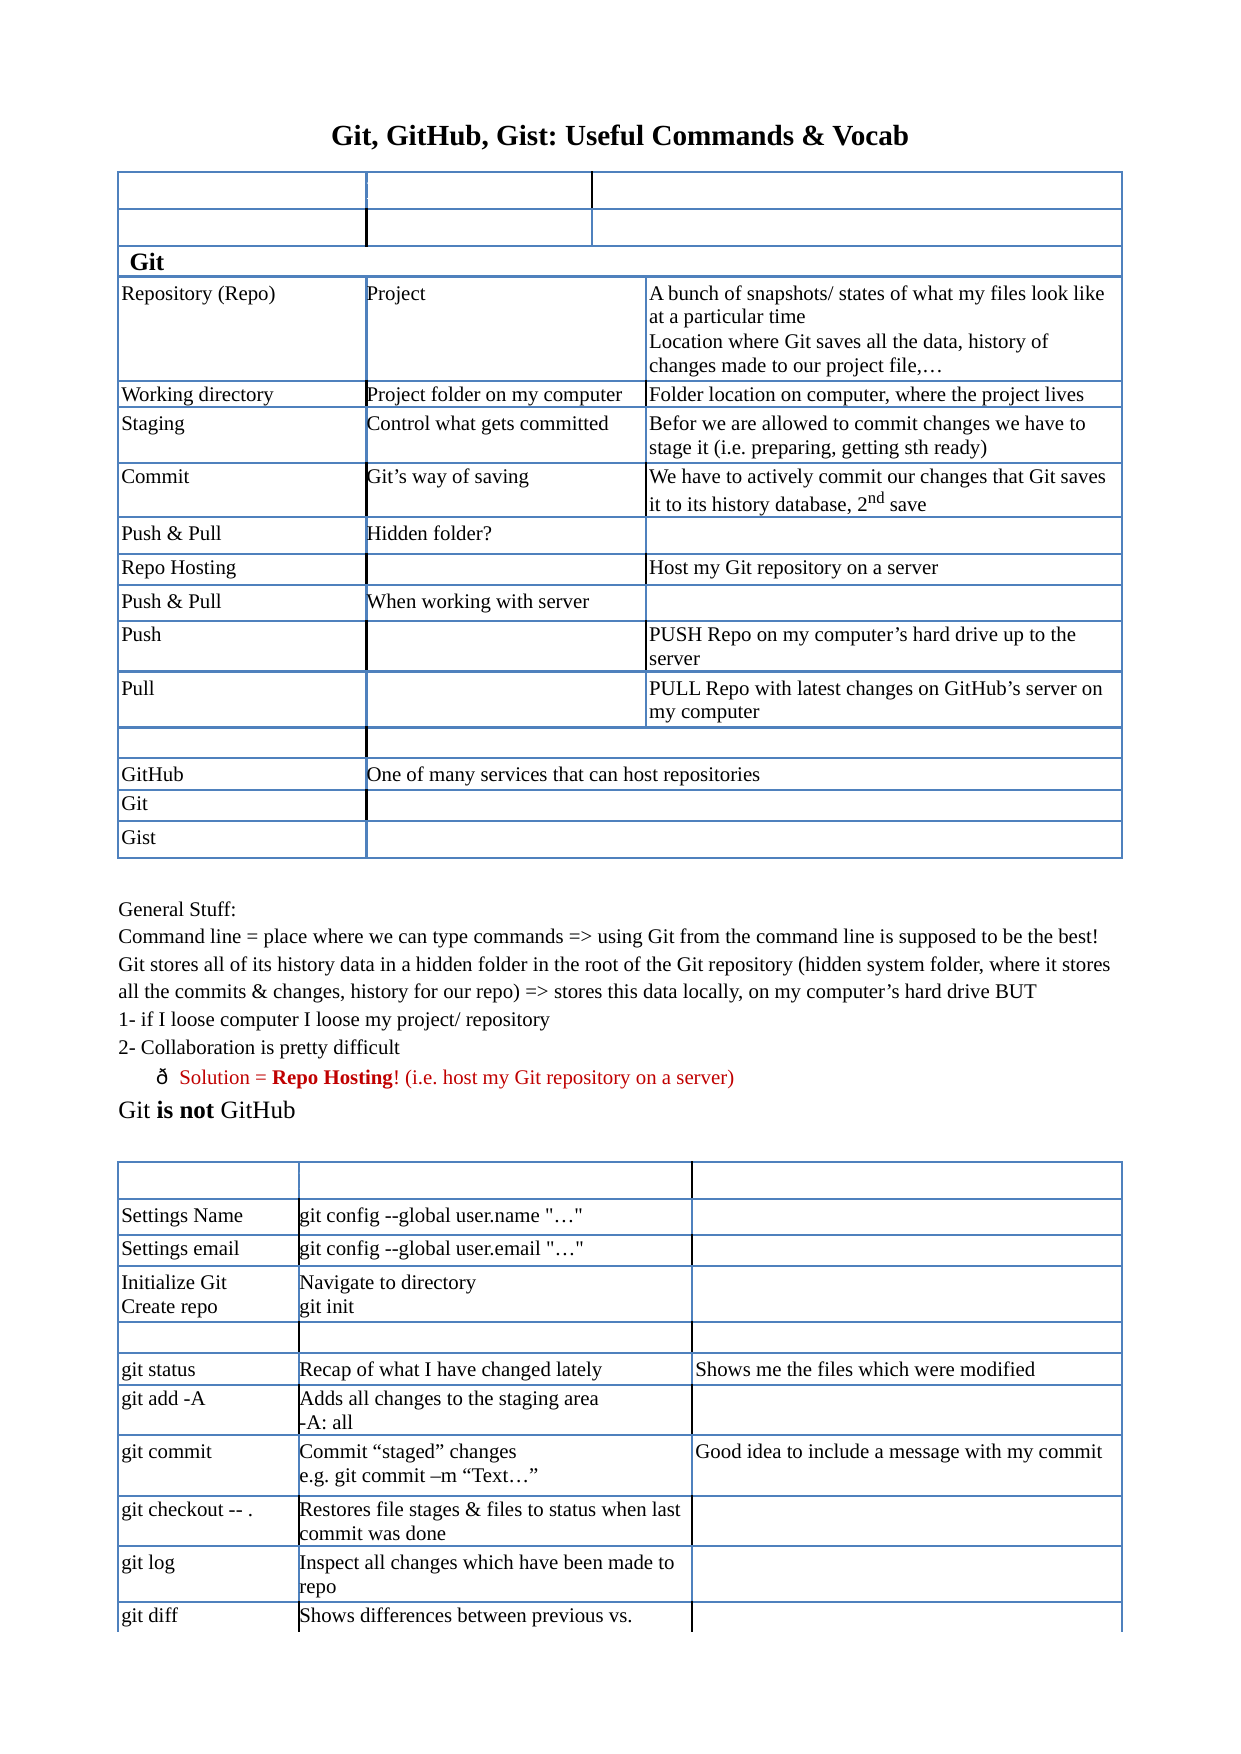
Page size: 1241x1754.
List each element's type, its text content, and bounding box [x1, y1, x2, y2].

table_cell Repo Hosting [119, 555, 365, 583]
table_cell Repository (Repo) [119, 278, 365, 379]
table_cell A bunch of snapshots/ states of what my files look like at a particular time Location where Git saves all the data, history of changes made to our project file,… [647, 278, 1121, 379]
table_cell git status [119, 1354, 298, 1384]
table_cell Commit [119, 464, 365, 516]
table_cell [368, 822, 1121, 857]
table_header Explanation/ Comments [593, 173, 1121, 208]
table_cell [366, 859, 592, 864]
table_cell Shows differences between previous vs. [300, 1603, 691, 1632]
text General Stuff: [118, 897, 1122, 921]
table_cell PULL Repo with latest changes on GitHub’s server on my computer [647, 673, 1121, 726]
table_cell [646, 859, 1122, 864]
table_cell [368, 673, 645, 726]
table_cell [693, 1267, 1121, 1321]
table_cell Gist [119, 822, 365, 857]
table_cell Navigate to directory git init [300, 1267, 691, 1321]
text 2- Collaboration is pretty difficult [118, 1035, 1122, 1059]
table_cell [368, 555, 645, 583]
table_cell [592, 859, 646, 864]
table_cell Initialize Git Create repo [119, 1267, 298, 1321]
table_cell git checkout -- . [119, 1497, 298, 1545]
table_cell [368, 622, 645, 670]
table_cell [693, 1386, 1121, 1434]
table_cell Pull [119, 673, 365, 726]
table_cell Commit “staged” changes e.g. git commit –m “Text…” [300, 1436, 691, 1495]
table_cell [368, 791, 1121, 820]
table_cell git add -A [119, 1386, 298, 1434]
table_cell [300, 1323, 691, 1352]
text Command line = place where we can type commands => using Git from the command line is supposed to be the best! [118, 924, 1122, 948]
table_cell git commit [119, 1436, 298, 1495]
table_cell Push & Pull [119, 518, 365, 553]
table_cell [693, 1603, 1121, 1632]
table_cell git log [119, 1547, 298, 1601]
table_header Vocabulary [119, 173, 365, 208]
table_cell Git’s way of saving [368, 464, 645, 516]
table_cell Host my Git repository on a server [647, 555, 1121, 583]
text 1- if I loose computer I loose my project/ repository [118, 1007, 1122, 1031]
table_cell Settings Name [119, 1200, 298, 1234]
table_cell Inspect all changes which have been made to repo [300, 1547, 691, 1601]
table_cell Push [119, 622, 365, 670]
table_cell GitHub [119, 759, 365, 789]
table_cell Control what gets committed [368, 408, 645, 462]
table_cell [693, 1236, 1121, 1265]
table_cell [119, 1323, 298, 1352]
table_cell git config --global user.email "…" [300, 1236, 691, 1265]
text Git is not GitHub [118, 1095, 1122, 1124]
table_cell Git [119, 247, 1121, 275]
table_cell Project folder on my computer [368, 382, 645, 406]
table_cell [119, 210, 365, 244]
table_cell Project [368, 278, 645, 379]
table_cell [119, 729, 365, 757]
table_cell [693, 1323, 1121, 1352]
table_cell Folder location on computer, where the project lives [647, 382, 1121, 406]
table_cell Shows me the files which were modified [693, 1354, 1121, 1384]
table_cell [647, 586, 1121, 620]
table_cell Adds all changes to the staging area -A: all [300, 1386, 691, 1434]
table_cell Staging [119, 408, 365, 462]
table_cell Restores file stages & files to status when last commit was done [300, 1497, 691, 1545]
table_cell [693, 1497, 1121, 1545]
text ð Solution = Repo Hosting! (i.e. host my Git repository on a server) [156, 1062, 1122, 1091]
table_cell Git [119, 791, 365, 820]
text Git, GitHub, Gist: Useful Commands & Vocab [118, 118, 1122, 152]
table_cell [118, 859, 366, 864]
table_header Comments [693, 1163, 1121, 1198]
table_cell Befor we are allowed to commit changes we have to stage it (i.e. preparing, getting sth ready) [647, 408, 1121, 462]
table_cell One of many services that can host repositories [368, 759, 1121, 789]
table_cell git diff [119, 1603, 298, 1632]
table_cell [693, 1547, 1121, 1601]
table_cell PUSH Repo on my computer’s hard drive up to the server [647, 622, 1121, 670]
table_cell [368, 729, 1121, 757]
table_cell Hidden folder? [368, 518, 645, 553]
table_cell We have to actively commit our changes that Git saves it to its history database, 2nd save [647, 464, 1121, 516]
table_header Function/ Examples [300, 1163, 691, 1198]
table_cell [368, 210, 591, 244]
table_cell git config --global user.name "…" [300, 1200, 691, 1234]
table_cell [647, 518, 1121, 553]
table_cell Good idea to include a message with my commit [693, 1436, 1121, 1495]
table_cell Settings email [119, 1236, 298, 1265]
table_header Name/ Commands [368, 173, 591, 208]
table_cell [593, 210, 1121, 244]
table_header Command [119, 1163, 298, 1198]
table_cell When working with server [368, 586, 645, 620]
table_cell Working directory [119, 382, 365, 406]
table_cell [693, 1200, 1121, 1234]
text Git stores all of its history data in a hidden folder in the root of the Git repository (hidden system folder, where it stores all the commits & changes, history for our repo) => stores this data locally, on my computer’s hard drive BUT [118, 952, 1122, 1003]
table_cell Push & Pull [119, 586, 365, 620]
table_cell Recap of what I have changed lately [300, 1354, 691, 1384]
